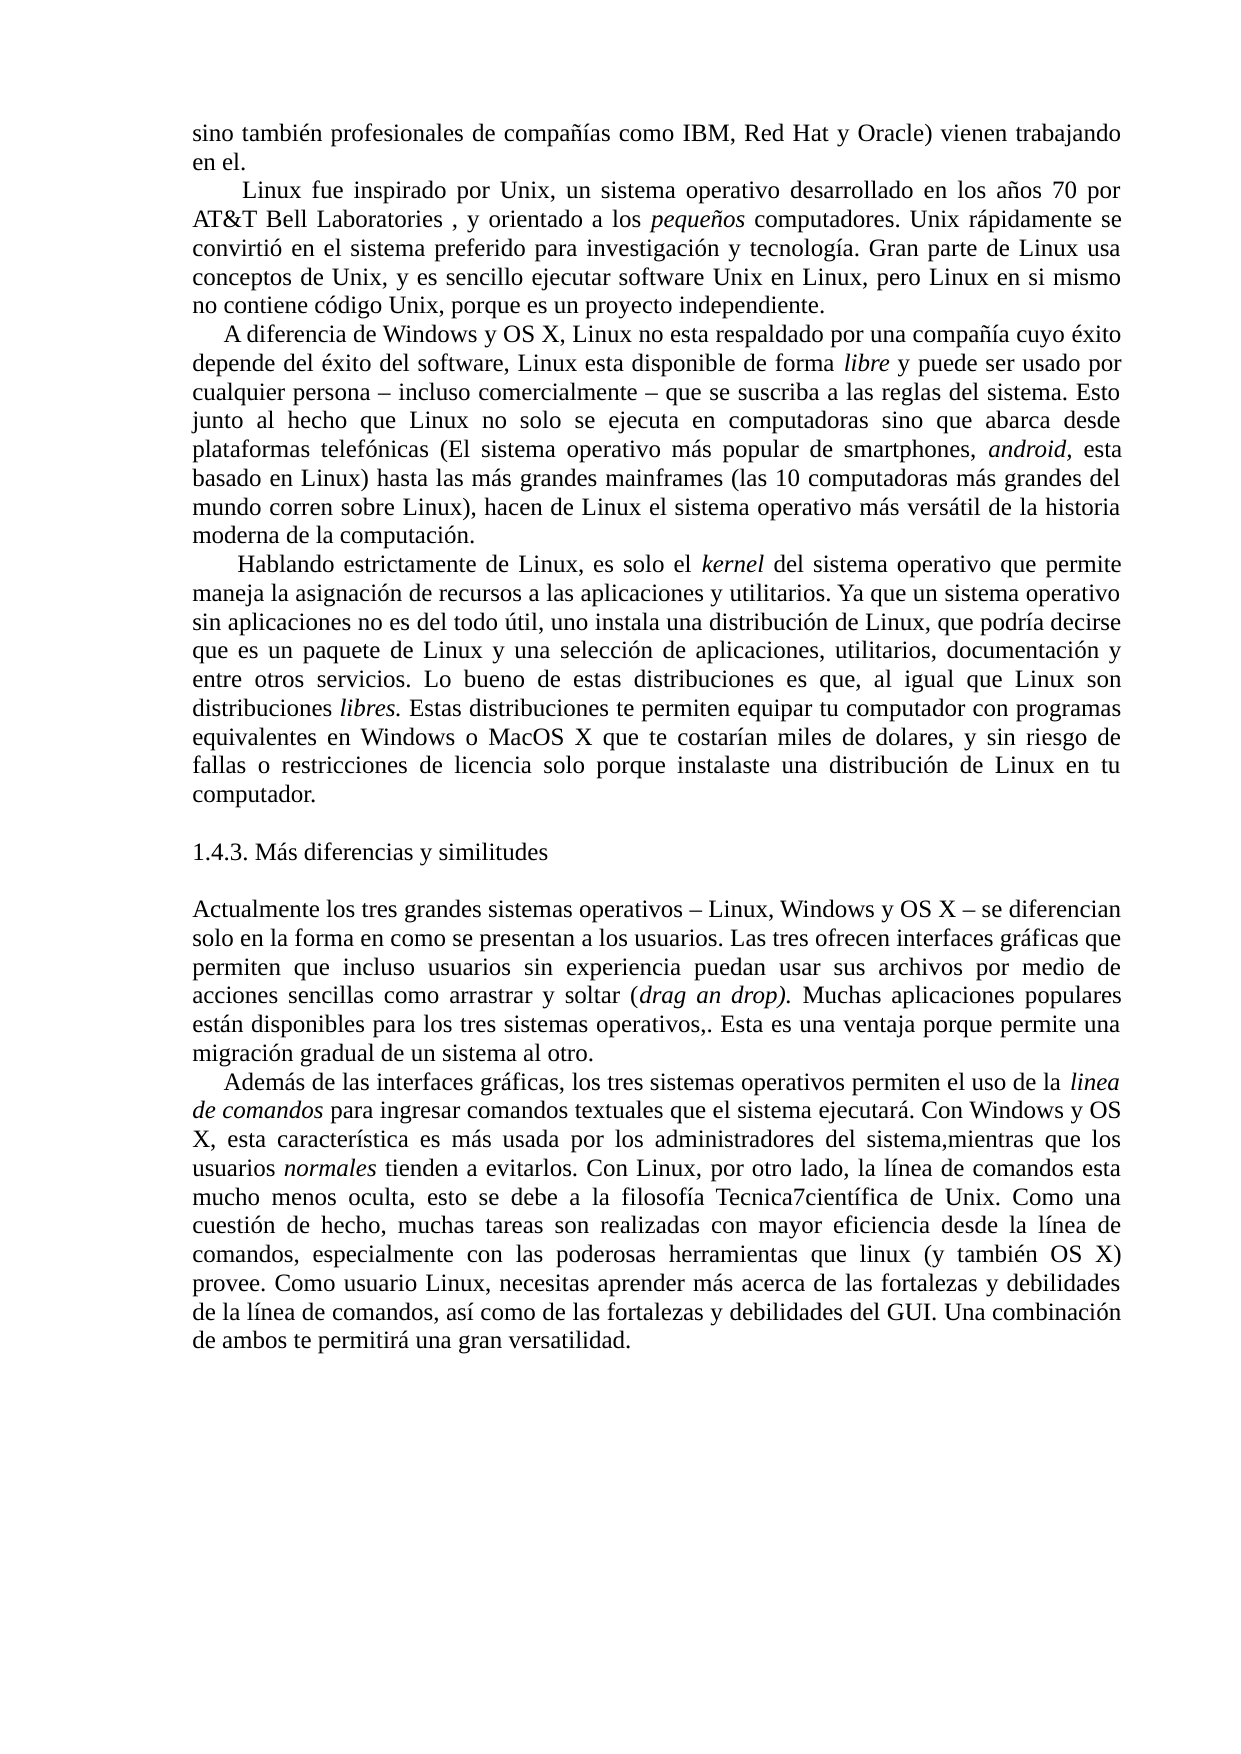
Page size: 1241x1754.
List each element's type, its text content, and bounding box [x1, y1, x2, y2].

text Linux fue inspirado por Unix, un sistema operativo desarrollado en los años 70 por AT&T Bell Laboratories , y orientado a los pequeños computadores. Unix rápidamente se convirtió en el sistema preferido para investigación y tecnología. Gran parte de Linux usa conceptos de Unix, y es sencillo ejecutar software Unix en Linux, pero Linux en si mismo no contiene código Unix, porque es un proyecto independiente. [192, 176, 1122, 319]
text 1.4.3. Más diferencias y similitudes [192, 837, 1122, 866]
text A diferencia de Windows y OS X, Linux no esta respaldado por una compañía cuyo éxito depende del éxito del software, Linux esta disponible de forma libre y puede ser usado por cualquier persona – incluso comercialmente – que se suscriba a las reglas del sistema. Esto junto al hecho que Linux no solo se ejecuta en computadoras sino que abarca desde plataformas telefónicas (El sistema operativo más popular de smartphones, android, esta basado en Linux) hasta las más grandes mainframes (las 10 computadoras más grandes del mundo corren sobre Linux), hacen de Linux el sistema operativo más versátil de la historia moderna de la computación. [192, 319, 1122, 549]
text sino también profesionales de compañías como IBM, Red Hat y Oracle) vienen trabajando en el. [192, 118, 1122, 176]
text Hablando estrictamente de Linux, es solo el kernel del sistema operativo que permite maneja la asignación de recursos a las aplicaciones y utilitarios. Ya que un sistema operativo sin aplicaciones no es del todo útil, uno instala una distribución de Linux, que podría decirse que es un paquete de Linux y una selección de aplicaciones, utilitarios, documentación y entre otros servicios. Lo bueno de estas distribuciones es que, al igual que Linux son distribuciones libres. Estas distribuciones te permiten equipar tu computador con programas equivalentes en Windows o MacOS X que te costarían miles de dolares, y sin riesgo de fallas o restricciones de licencia solo porque instalaste una distribución de Linux en tu computador. [192, 549, 1122, 808]
text Actualmente los tres grandes sistemas operativos – Linux, Windows y OS X – se diferencian solo en la forma en como se presentan a los usuarios. Las tres ofrecen interfaces gráficas que permiten que incluso usuarios sin experiencia puedan usar sus archivos por medio de acciones sencillas como arrastrar y soltar (drag an drop). Muchas aplicaciones populares están disponibles para los tres sistemas operativos,. Esta es una ventaja porque permite una migración gradual de un sistema al otro. [192, 894, 1122, 1067]
text Además de las interfaces gráficas, los tres sistemas operativos permiten el uso de la linea de comandos para ingresar comandos textuales que el sistema ejecutará. Con Windows y OS X, esta característica es más usada por los administradores del sistema,mientras que los usuarios normales tienden a evitarlos. Con Linux, por otro lado, la línea de comandos esta mucho menos oculta, esto se debe a la filosofía Tecnica7científica de Unix. Como una cuestión de hecho, muchas tareas son realizadas con mayor eficiencia desde la línea de comandos, especialmente con las poderosas herramientas que linux (y también OS X) provee. Como usuario Linux, necesitas aprender más acerca de las fortalezas y debilidades de la línea de comandos, así como de las fortalezas y debilidades del GUI. Una combinación de ambos te permitirá una gran versatilidad. [192, 1067, 1122, 1354]
